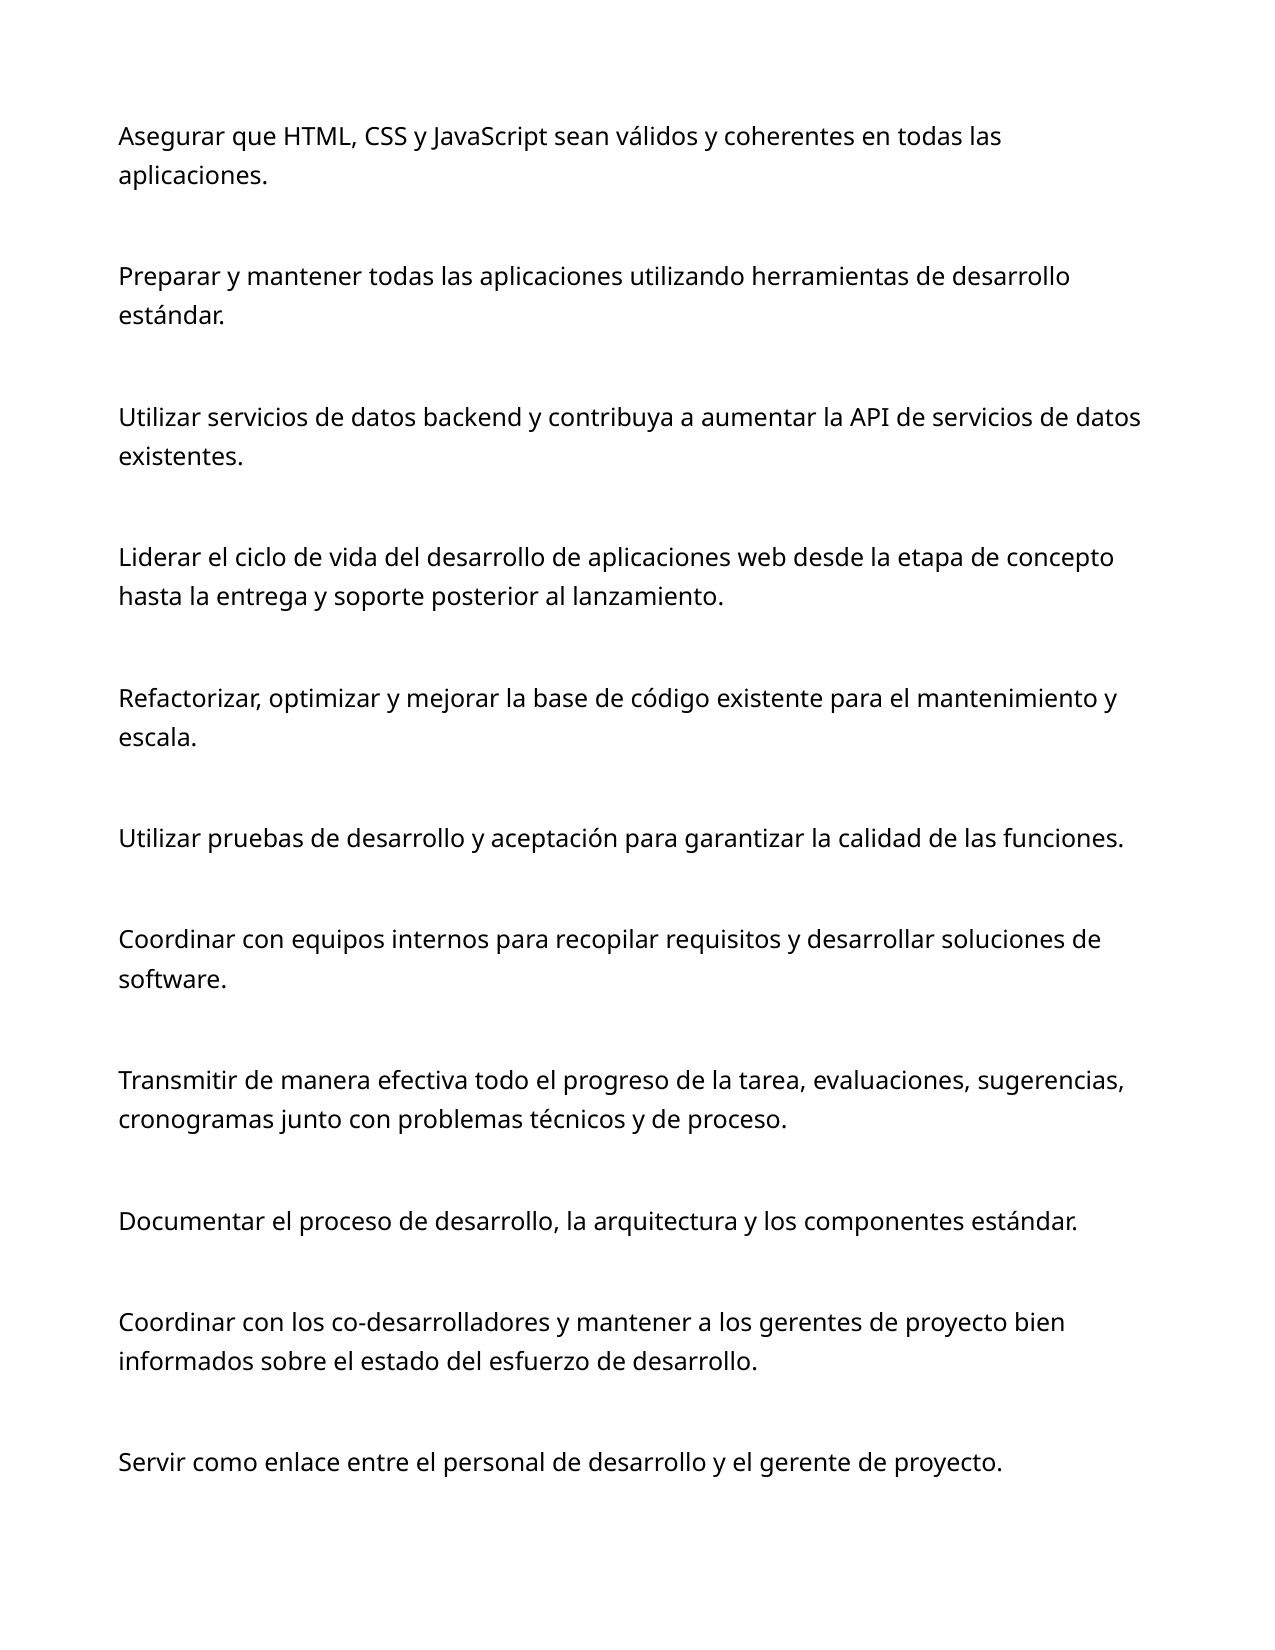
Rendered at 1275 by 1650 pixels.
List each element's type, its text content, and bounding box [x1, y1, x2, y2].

text Liderar el ciclo de vida del desarrollo de aplicaciones web desde la etapa de concepto hasta la entrega y soporte posterior al lanzamiento. [118, 540, 1157, 613]
text Coordinar con equipos internos para recopilar requisitos y desarrollar soluciones de software. [118, 922, 1157, 995]
text Servir como enlace entre el personal de desarrollo y el gerente de proyecto. [118, 1445, 1157, 1479]
text Coordinar con los co-desarrolladores y mantener a los gerentes de proyecto bien informados sobre el estado del esfuerzo de desarrollo. [118, 1304, 1157, 1378]
text Utilizar servicios de datos backend y contribuya a aumentar la API de servicios de datos existentes. [118, 399, 1157, 472]
text Documentar el proceso de desarrollo, la arquitectura y los componentes estándar. [118, 1203, 1157, 1237]
text Utilizar pruebas de desarrollo y aceptación para garantizar la calidad de las funciones. [118, 821, 1157, 855]
text Transmitir de manera efectiva todo el progreso de la tarea, evaluaciones, sugerencias, cronogramas junto con problemas técnicos y de proceso. [118, 1063, 1157, 1136]
text Preparar y mantener todas las aplicaciones utilizando herramientas de desarrollo estándar. [118, 259, 1157, 332]
text Asegurar que HTML, CSS y JavaScript sean válidos y coherentes en todas las aplicaciones. [118, 118, 1157, 191]
text Refactorizar, optimizar y mejorar la base de código existente para el mantenimiento y escala. [118, 680, 1157, 753]
